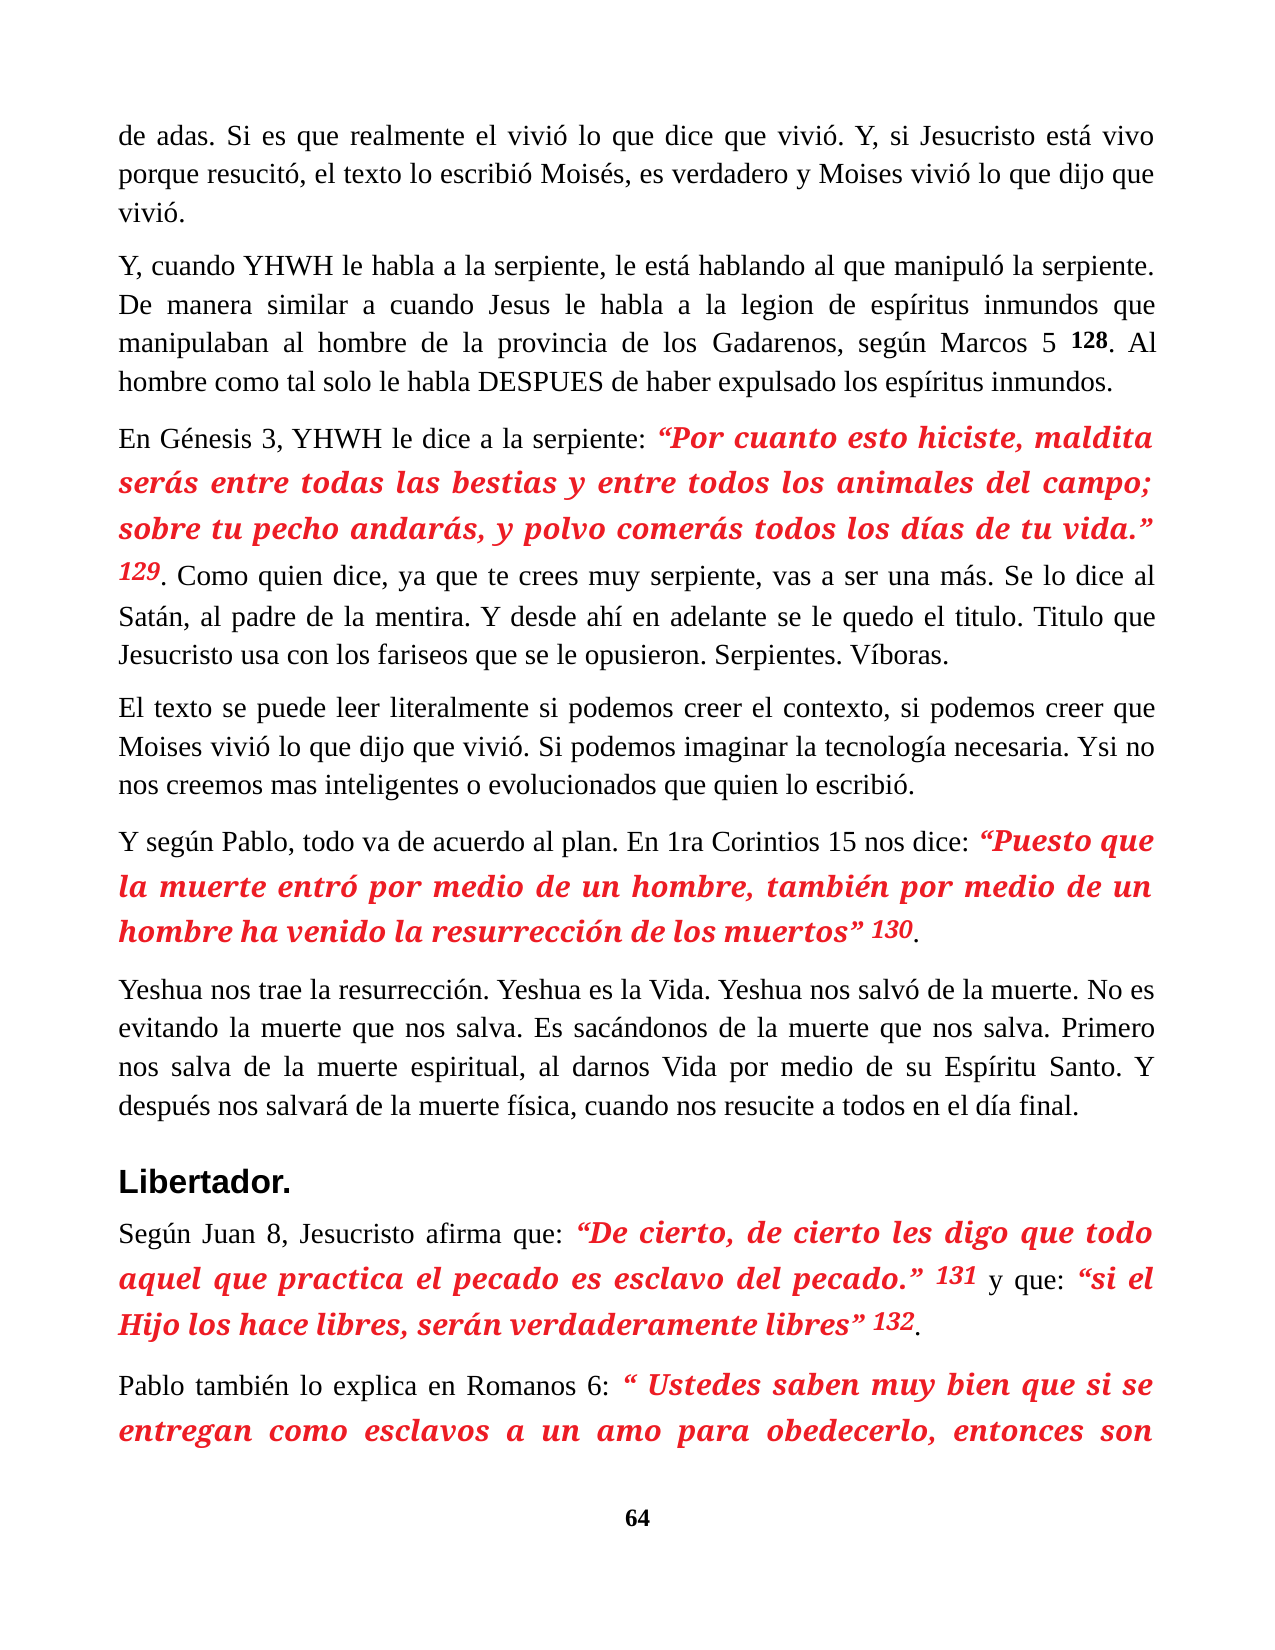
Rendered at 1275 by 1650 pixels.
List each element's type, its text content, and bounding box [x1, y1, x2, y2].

text Y, cuando YHWH le habla a la serpiente, le está hablando al que manipuló la serpiente. De manera similar a cuando Jesus le habla a la legion de espíritus inmundos que manipulaban al hombre de la provincia de los Gadarenos, según Marcos 5 . Al hombre como tal solo le habla DESPUES de haber expulsado los espíritus inmundos. [118, 248, 1157, 397]
text de adas. Si es que realmente el vivió lo que dice que vivió. Y, si Jesucristo está vivo porque resucitó, el texto lo escribió Moisés, es verdadero y Moises vivió lo que dijo que vivió. [118, 118, 1157, 229]
text Y según Pablo, todo va de acuerdo al plan. En 1ra Corintios 15 nos dice: “Puesto que la muerte entró por medio de un hombre, también por medio de un hombre ha venido la resurrección de los muertos” . [118, 821, 1157, 951]
subtitle Libertador. [118, 1162, 1157, 1200]
text El texto se puede leer literalmente si podemos creer el contexto, si podemos creer que Moises vivió lo que dijo que vivió. Si podemos imaginar la tecnología necesaria. Ysi no nos creemos mas inteligentes o evolucionados que quien lo escribió. [118, 690, 1157, 801]
text Pablo también lo explica en Romanos 6: “ Ustedes saben muy bien que si se entregan como esclavos a un amo para obedecerlo, entonces son [118, 1364, 1157, 1449]
text Yeshua nos trae la resurrección. Yeshua es la Vida. Yeshua nos salvó de la muerte. No es evitando la muerte que nos salva. Es sacándonos de la muerte que nos salva. Primero nos salva de la muerte espiritual, al darnos Vida por medio de su Espíritu Santo. Y después nos salvará de la muerte física, cuando nos resucite a todos en el día final. [118, 972, 1157, 1121]
text En Génesis 3, YHWH le dice a la serpiente: “Por cuanto esto hiciste, maldita serás entre todas las bestias y entre todos los animales del campo; sobre tu pecho andarás, y polvo comerás todos los días de tu vida.” . Como quien dice, ya que te crees muy serpiente, vas a ser una más. Se lo dice al Satán, al padre de la mentira. Y desde ahí en adelante se le quedo el titulo. Titulo que Jesucristo usa con los fariseos que se le opusieron. Serpientes. Víboras. [118, 417, 1157, 671]
text Según Juan 8, Jesucristo afirma que: “De cierto, de cierto les digo que todo aquel que practica el pecado es esclavo del pecado.” y que: “si el Hijo los hace libres, serán verdaderamente libres” . [118, 1213, 1157, 1344]
